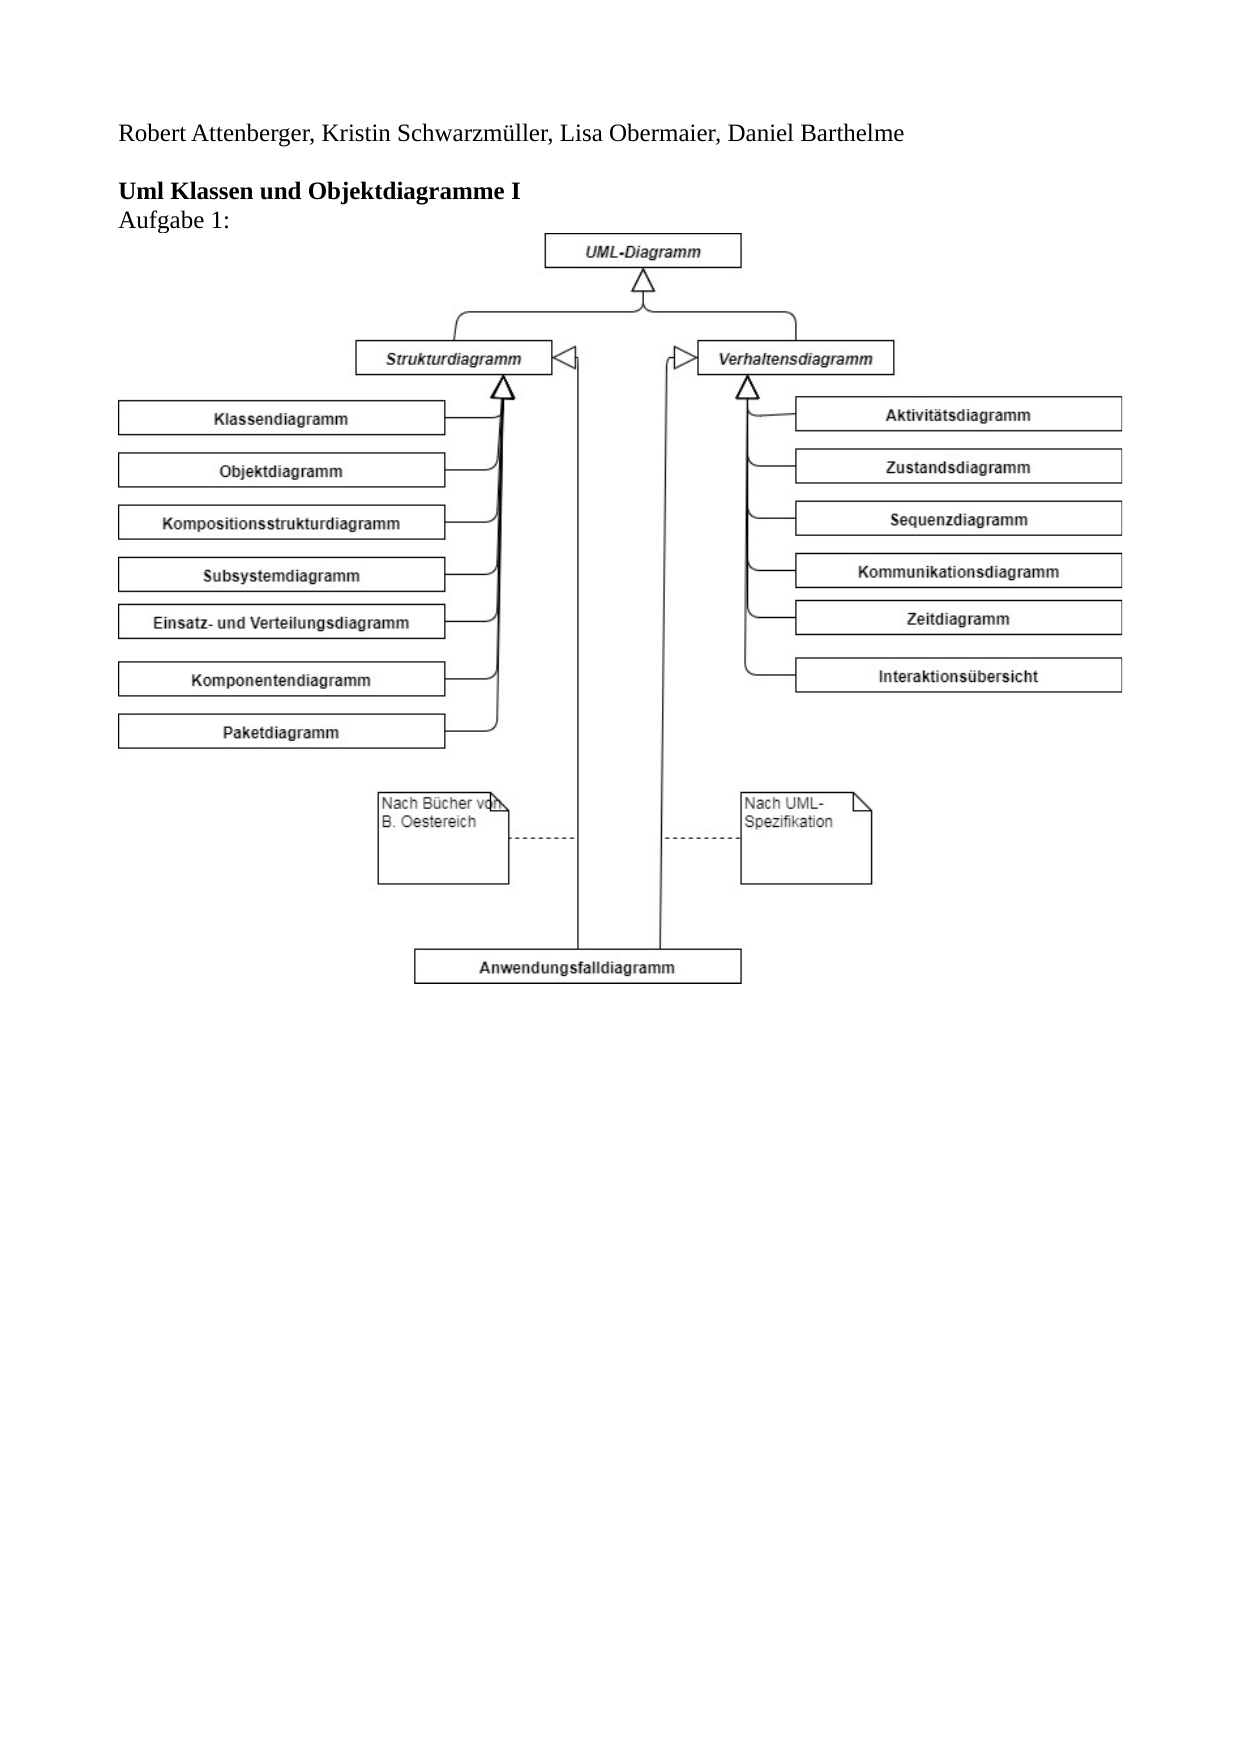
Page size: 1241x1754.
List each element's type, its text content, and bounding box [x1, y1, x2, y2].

text Aufgabe 1: [118, 205, 1122, 233]
text Uml Klassen und Objektdiagramme I [118, 176, 1122, 205]
picture [118, 233, 1123, 984]
